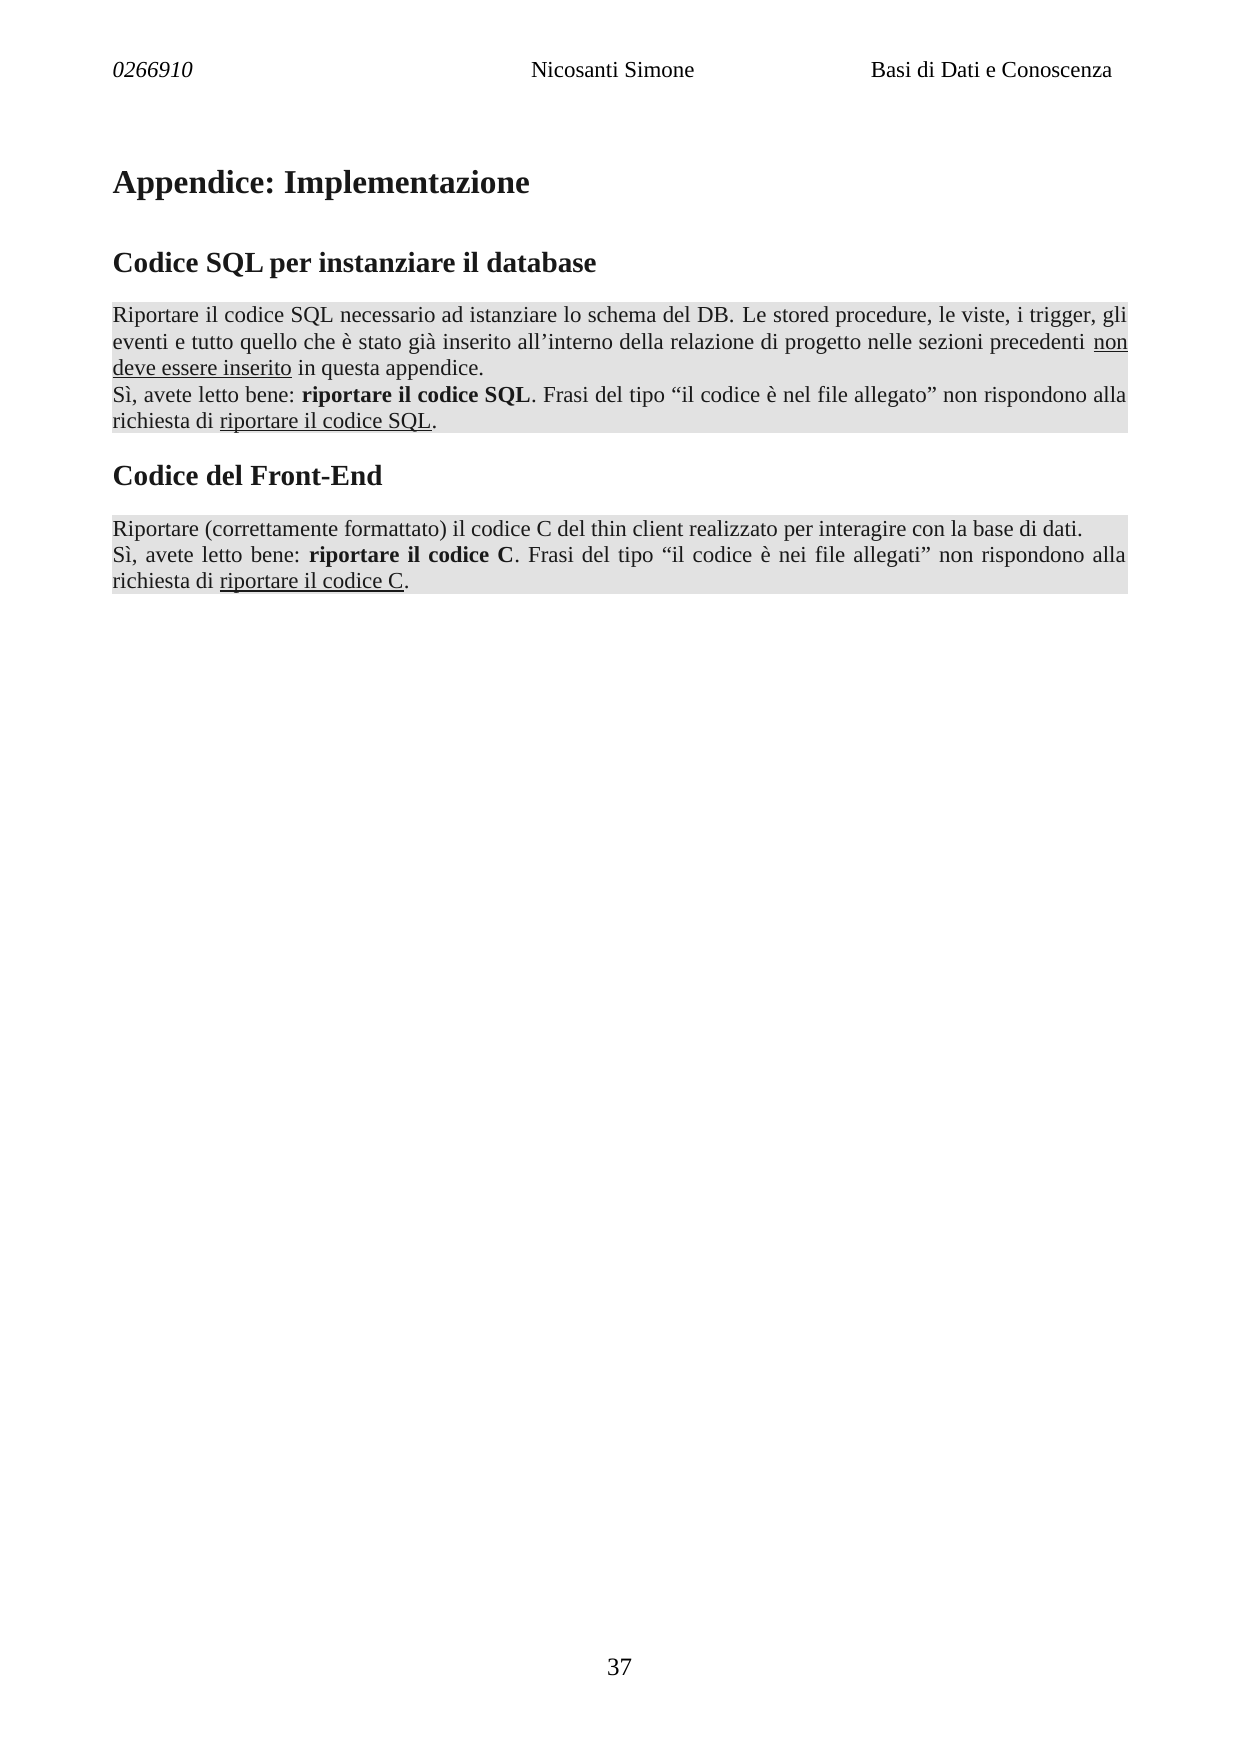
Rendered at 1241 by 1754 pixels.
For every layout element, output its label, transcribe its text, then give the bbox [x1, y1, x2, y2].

text Sì, avete letto bene: riportare il codice SQL. Frasi del tipo “il codice è nel file allegato” non rispondono alla richiesta di riportare il codice SQL. [112, 381, 1128, 433]
text Riportare (correttamente formattato) il codice C del thin client realizzato per interagire con la base di dati. [112, 515, 1128, 541]
text Riportare il codice SQL necessario ad istanziare lo schema del DB. Le stored procedure, le viste, i trigger, gli eventi e tutto quello che è stato già inserito all’interno della relazione di progetto nelle sezioni precedenti non deve essere inserito in questa appendice. [112, 302, 1128, 381]
text Sì, avete letto bene: riportare il codice C. Frasi del tipo “il codice è nei file allegati” non rispondono alla richiesta di riportare il codice C. [112, 541, 1128, 594]
subtitle Codice del Front-End [112, 458, 1128, 492]
subtitle Appendice: Implementazione [112, 162, 1128, 201]
subtitle Codice SQL per instanziare il database [112, 245, 1128, 278]
